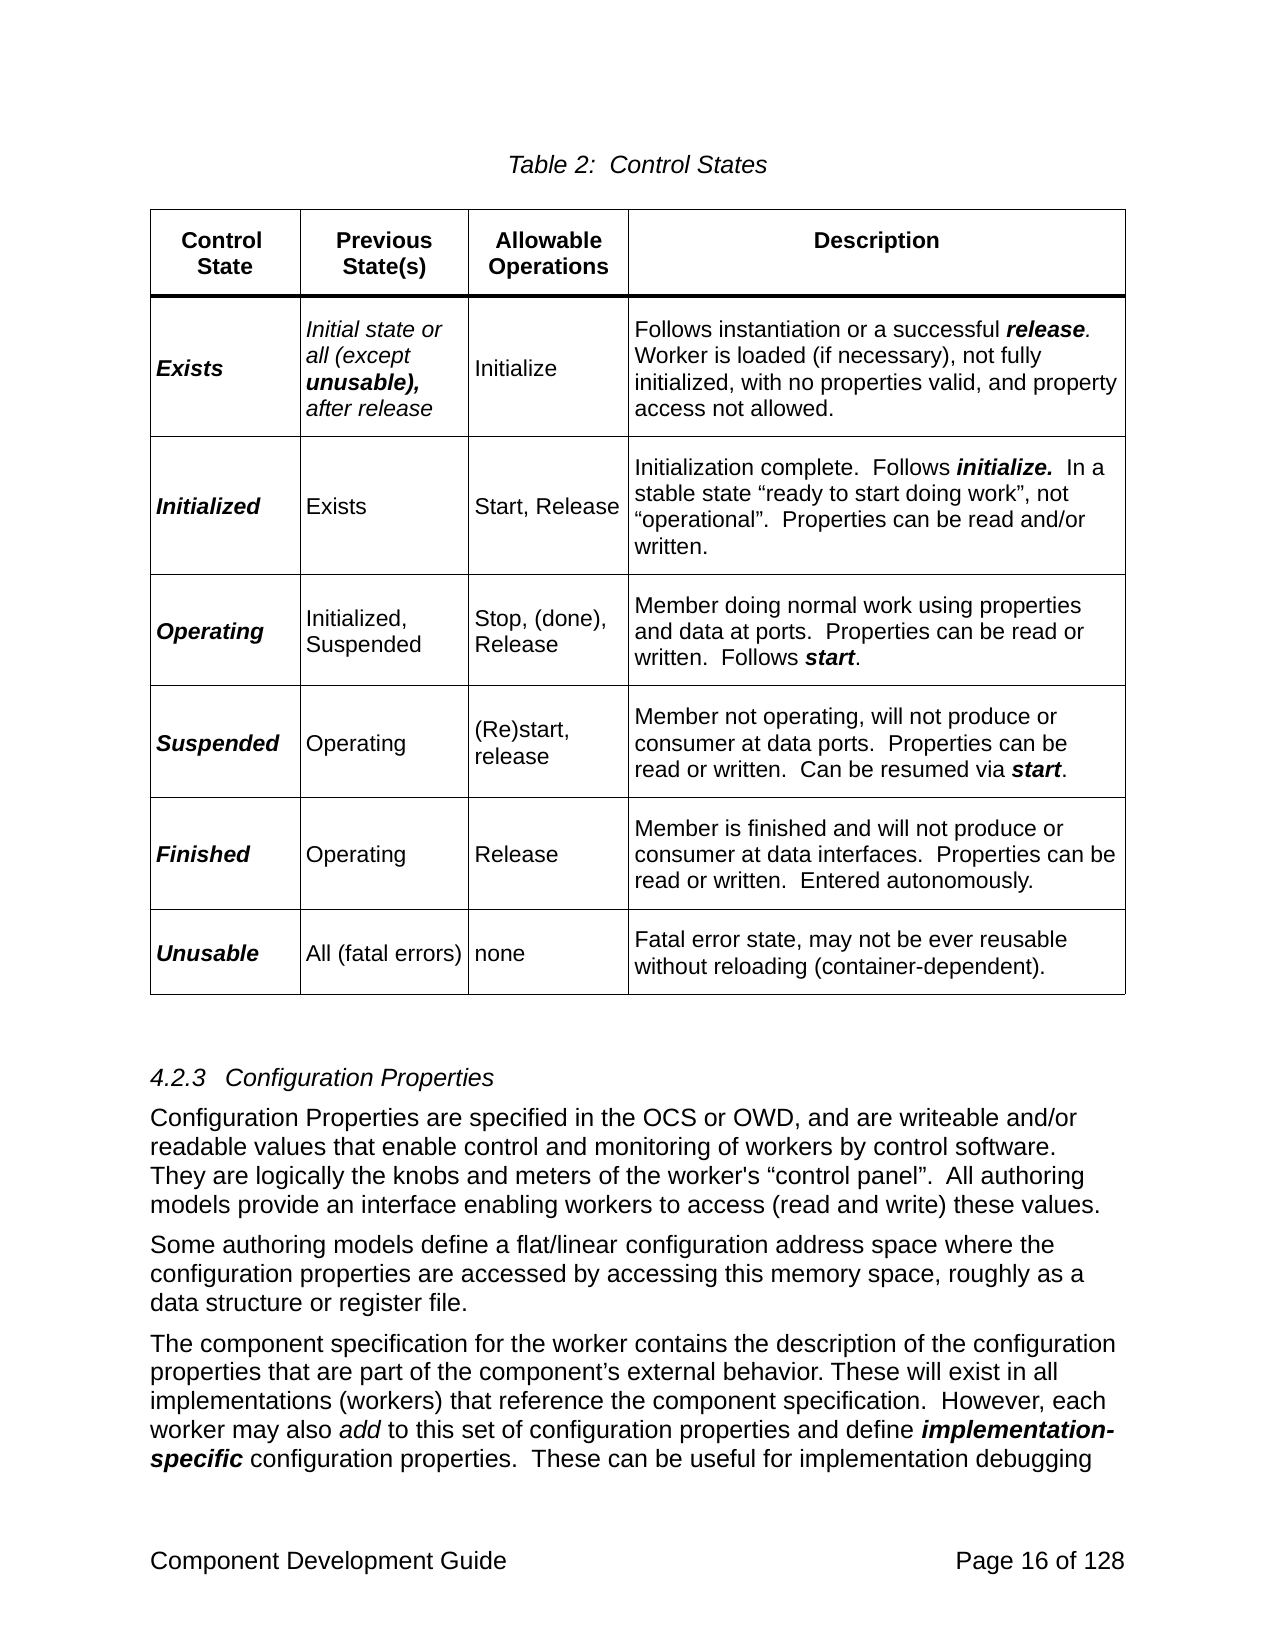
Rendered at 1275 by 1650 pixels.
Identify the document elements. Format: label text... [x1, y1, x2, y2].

table_cell Initialized [151, 437, 300, 574]
table_cell Operating [151, 575, 300, 685]
table_cell Operating [301, 686, 468, 797]
table_cell none [469, 910, 628, 994]
table_header Allowable Operations [469, 210, 628, 294]
table_cell Initial state or all (except unusable), after release [301, 298, 468, 436]
table_cell Start, Release [469, 437, 628, 574]
table_cell Release [469, 798, 628, 908]
table_cell Initialization complete. Follows initialize. In a stable state “ready to start doing work”, not “operational”. Properties can be read and/or written. [629, 437, 1125, 574]
table_cell Operating [301, 798, 468, 908]
table_cell (Re)start, release [469, 686, 628, 797]
table_cell Member not operating, will not produce or consumer at data ports. Properties can be read or written. Can be resumed via start. [629, 686, 1125, 797]
table_cell Exists [301, 437, 468, 574]
table_cell Suspended [151, 686, 300, 797]
table_cell Exists [151, 298, 300, 436]
text Table 2: Control States [150, 150, 1125, 179]
table_cell All (fatal errors) [301, 910, 468, 994]
table_header Description [629, 210, 1125, 294]
table_cell Initialize [469, 298, 628, 436]
table_cell Finished [151, 798, 300, 908]
table_cell Member doing normal work using properties and data at ports. Properties can be read or written. Follows start. [629, 575, 1125, 685]
table_cell Stop, (done), Release [469, 575, 628, 685]
subtitle Configuration Properties [150, 1063, 1125, 1091]
table_header Previous State(s) [301, 210, 468, 294]
table_cell Fatal error state, may not be ever reusable without reloading (container-dependent). [629, 910, 1125, 994]
table_cell Member is finished and will not produce or consumer at data interfaces. Properties can be read or written. Entered autonomously. [629, 798, 1125, 908]
text The component specification for the worker contains the description of the configuration properties that are part of the component’s external behavior. These will exist in all implementations (workers) that reference the component specification. However, each worker may also add to this set of configuration properties and define implementation-specific configuration properties. These can be useful for implementation debugging [150, 1328, 1125, 1472]
table_cell Unusable [151, 910, 300, 994]
text Configuration Properties are specified in the OCS or OWD, and are writeable and/or readable values that enable control and monitoring of workers by control software. They are logically the knobs and meters of the worker's “control panel”. All authoring models provide an interface enabling workers to access (read and write) these values. [150, 1103, 1125, 1218]
table_cell Follows instantiation or a successful release. Worker is loaded (if necessary), not fully initialized, with no properties valid, and property access not allowed. [629, 298, 1125, 436]
table_cell Initialized, Suspended [301, 575, 468, 685]
table_header Control State [151, 210, 300, 294]
text Some authoring models define a flat/linear configuration address space where the configuration properties are accessed by accessing this memory space, roughly as a data structure or register file. [150, 1230, 1125, 1317]
